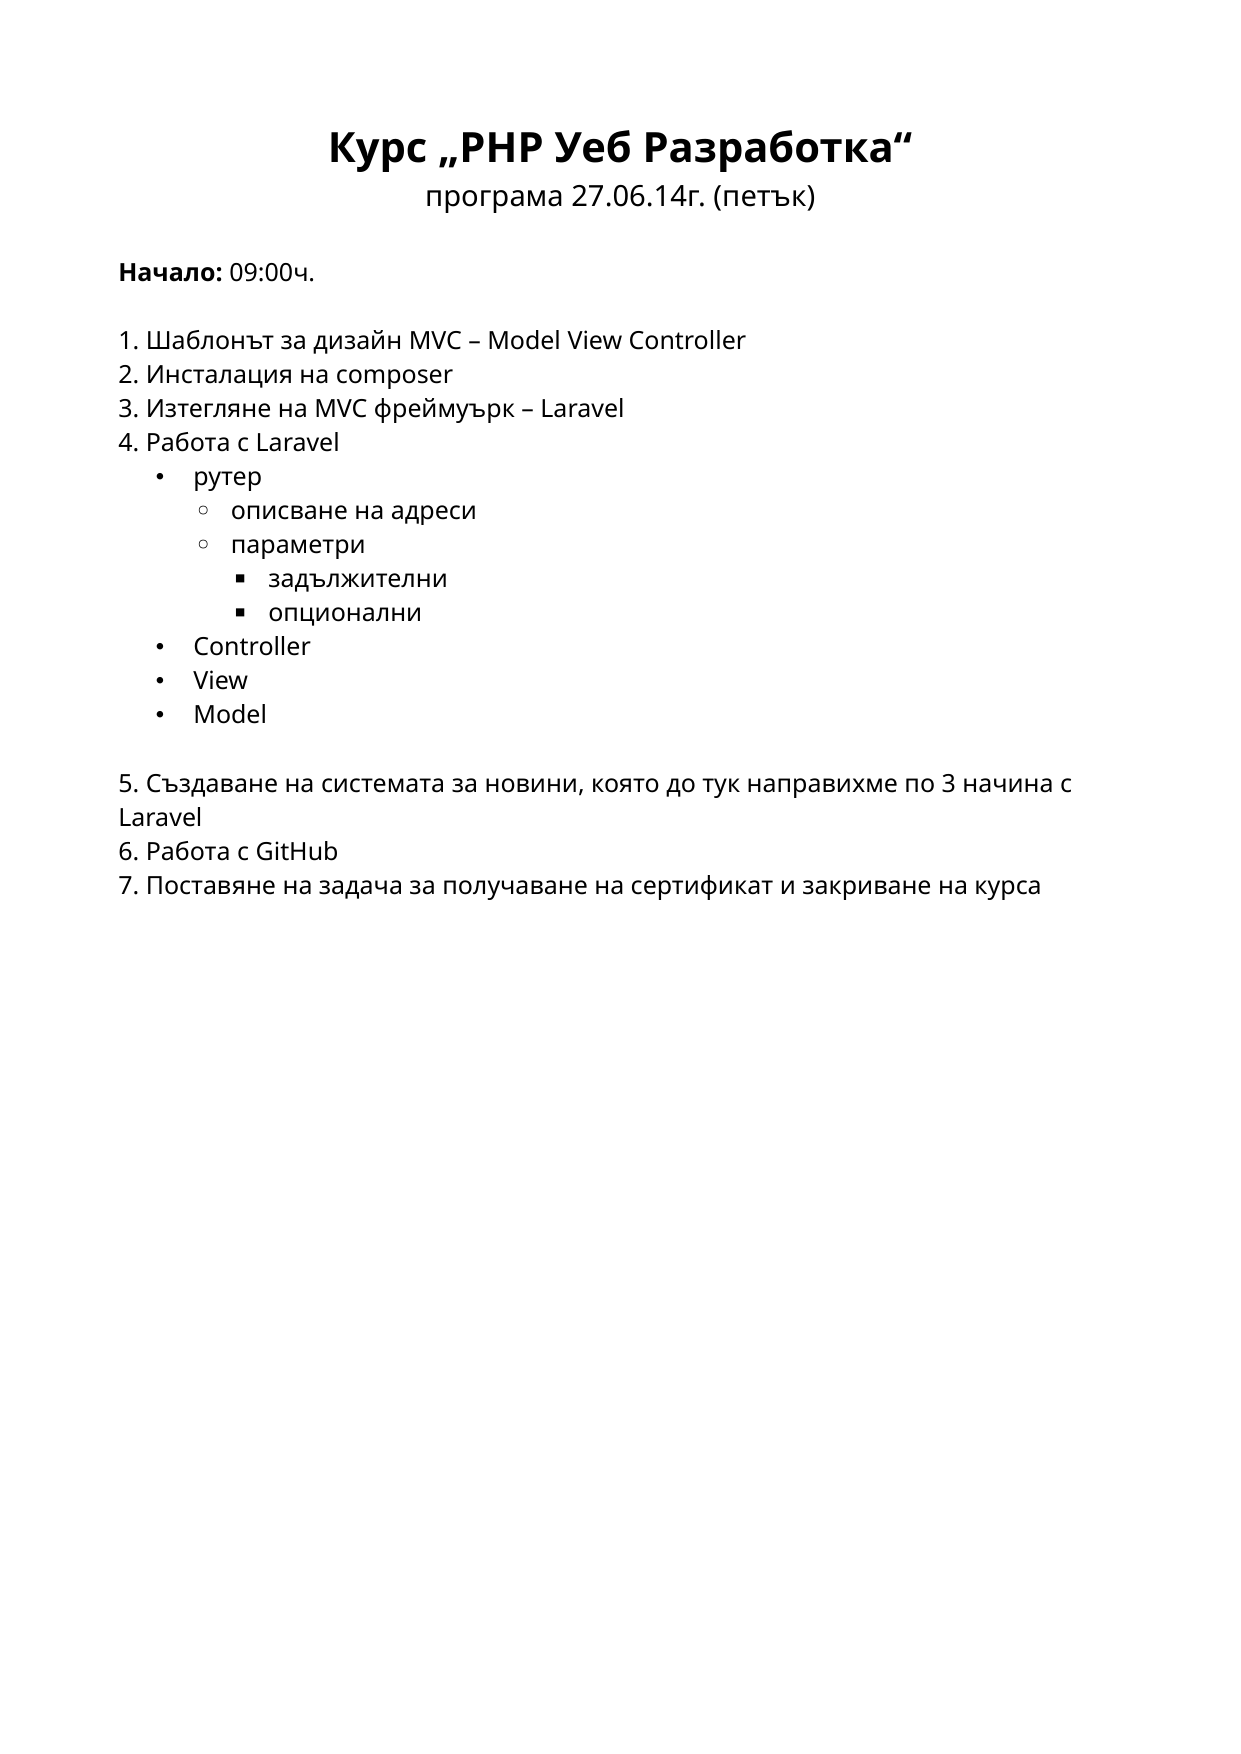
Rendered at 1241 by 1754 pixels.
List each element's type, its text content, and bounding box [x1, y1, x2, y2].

text 7. Поставяне на задача за получаване на сертификат и закриване на курса [118, 867, 1122, 901]
list рутер [156, 459, 1122, 493]
list Model [156, 697, 1122, 731]
text 5. Създаване на системата за новини, която до тук направихме по 3 начина с Laravel [118, 765, 1122, 833]
list задължителни [231, 561, 1122, 595]
list параметри [193, 527, 1122, 561]
list описване на адреси [193, 493, 1122, 527]
text 2. Инсталация на composer [118, 356, 1122, 391]
text Курс „PHP Уеб Разработка“ [118, 118, 1122, 175]
list Controller [156, 629, 1122, 663]
list опционални [231, 595, 1122, 629]
text 3. Изтегляне на MVC фреймуърк – Laravel [118, 391, 1122, 424]
text програма 27.06.14г. (петък) [118, 175, 1122, 214]
text Начало: 09:00ч. [118, 254, 1122, 288]
text 4. Работа с Laravel [118, 424, 1122, 459]
list View [156, 663, 1122, 697]
text 6. Работа с GitHub [118, 833, 1122, 867]
text 1. Шаблонът за дизайн MVC – Model View Controller [118, 322, 1122, 356]
